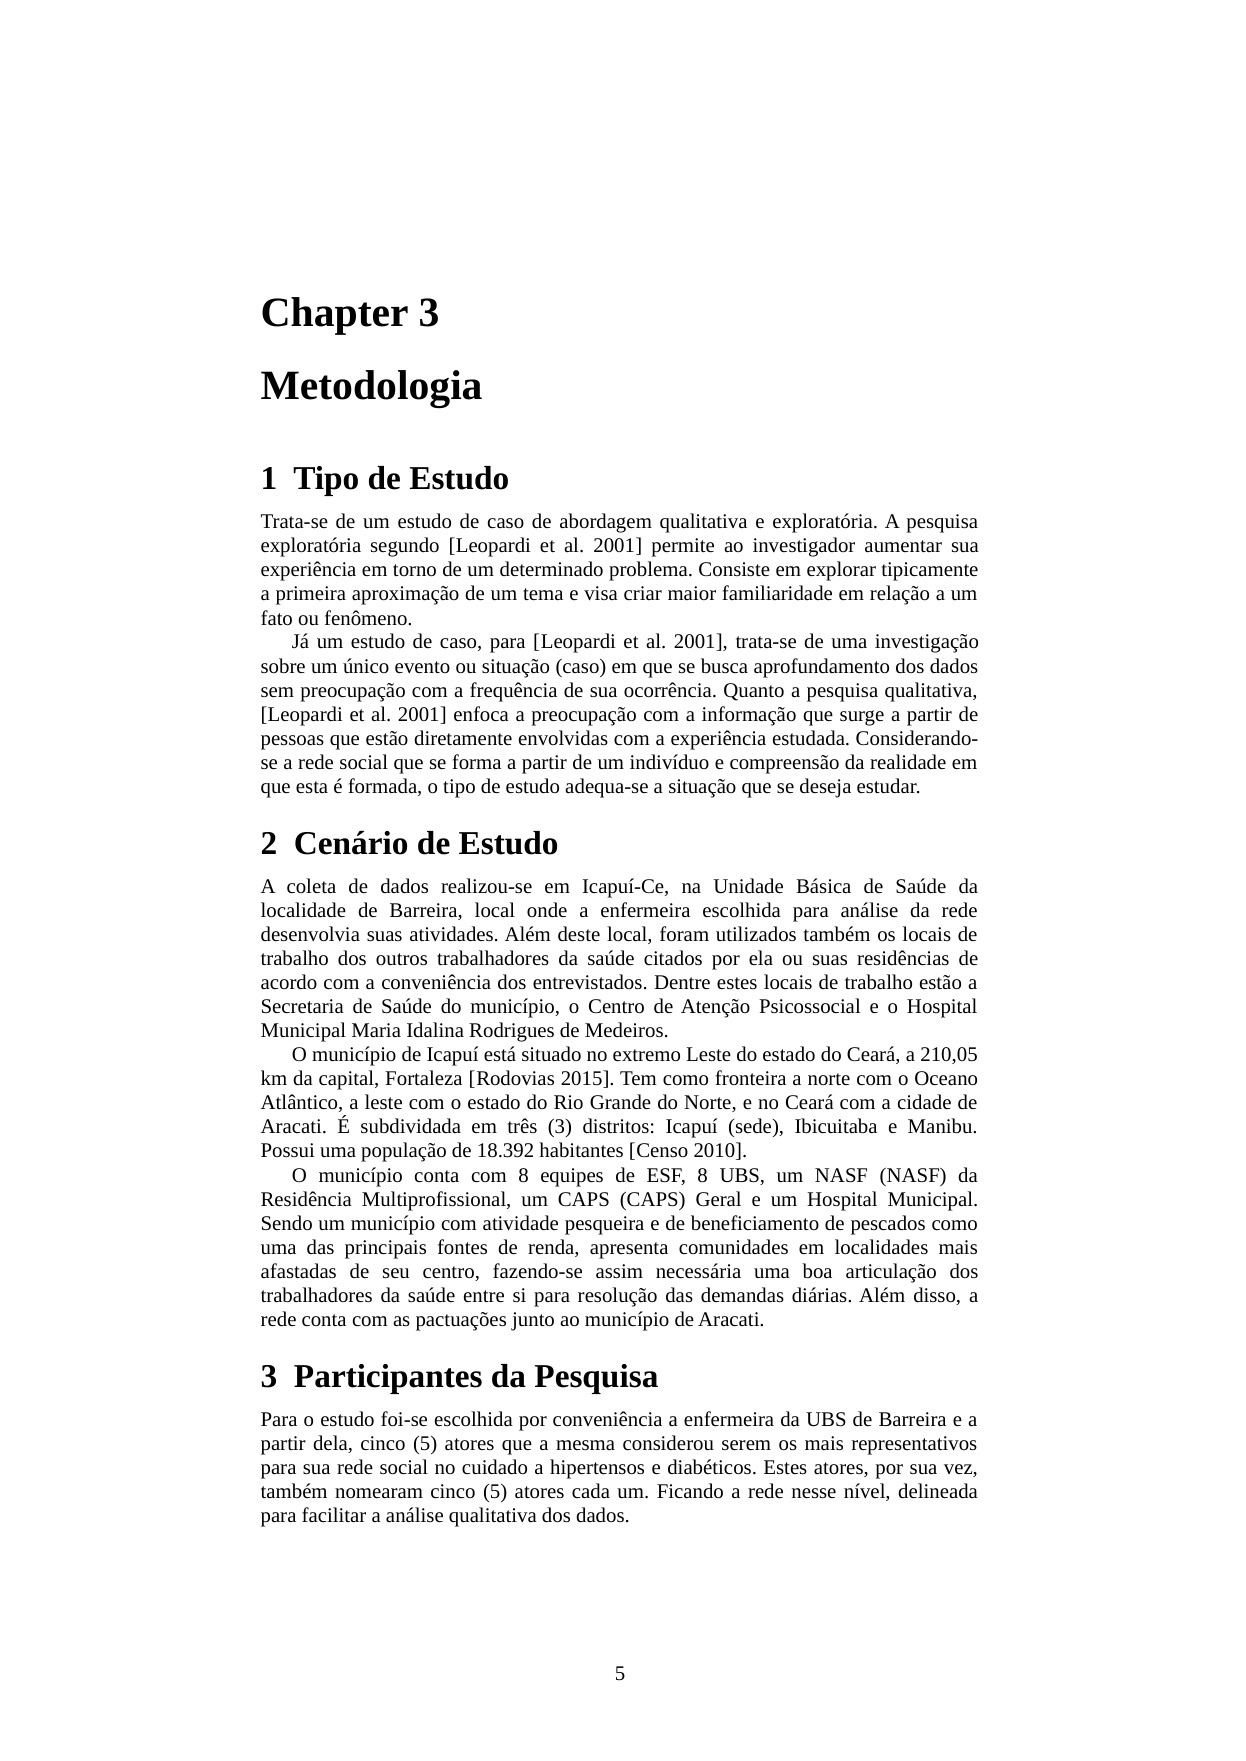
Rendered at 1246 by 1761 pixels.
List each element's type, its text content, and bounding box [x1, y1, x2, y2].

subtitle 1 Tipo de Estudo [260, 458, 979, 497]
text O município conta com 8 equipes de ESF, 8 UBS, um NASF (NASF) da Residência Multiprofissional, um CAPS (CAPS) Geral e um Hospital Municipal. Sendo um município com atividade pesqueira e de beneficiamento de pescados como uma das principais fontes de renda, apresenta comunidades em localidades mais afastadas de seu centro, fazendo-se assim necessária uma boa articulação dos trabalhadores da saúde entre si para resolução das demandas diárias. Além disso, a rede conta com as pactuações junto ao município de Aracati. [260, 1162, 979, 1331]
subtitle 2 Cenário de Estudo [260, 823, 979, 861]
text Chapter 3 [260, 287, 979, 335]
text Trata-se de um estudo de caso de abordagem qualitativa e exploratória. A pesquisa exploratória segundo [Leopardi et al. 2001] permite ao investigador aumentar sua experiência em torno de um determinado problema. Consiste em explorar tipicamente a primeira aproximação de um tema e visa criar maior familiaridade em relação a um fato ou fenômeno. [260, 509, 979, 629]
text Já um estudo de caso, para [Leopardi et al. 2001], trata-se de uma investigação sobre um único evento ou situação (caso) em que se busca aprofundamento dos dados sem preocupação com a frequência de sua ocorrência. Quanto a pesquisa qualitativa, [Leopardi et al. 2001] enfoca a preocupação com a informação que surge a partir de pessoas que estão diretamente envolvidas com a experiência estudada. Considerando-se a rede social que se forma a partir de um indivíduo e compreensão da realidade em que esta é formada, o tipo de estudo adequa-se a situação que se deseja estudar. [260, 629, 979, 798]
text Para o estudo foi-se escolhida por conveniência a enfermeira da UBS de Barreira e a partir dela, cinco (5) atores que a mesma considerou serem os mais representativos para sua rede social no cuidado a hipertensos e diabéticos. Estes atores, por sua vez, também nomearam cinco (5) atores cada um. Ficando a rede nesse nível, delineada para facilitar a análise qualitativa dos dados. [260, 1407, 979, 1527]
text O município de Icapuí está situado no extremo Leste do estado do Ceará, a 210,05 km da capital, Fortaleza [Rodovias 2015]. Tem como fronteira a norte com o Oceano Atlântico, a leste com o estado do Rio Grande do Norte, e no Ceará com a cidade de Aracati. É subdividada em três (3) distritos: Icapuí (sede), Ibicuitaba e Manibu. Possui uma população de 18.392 habitantes [Censo 2010]. [260, 1042, 979, 1162]
subtitle Metodologia [260, 360, 979, 408]
text A coleta de dados realizou-se em Icapuí-Ce, na Unidade Básica de Saúde da localidade de Barreira, local onde a enfermeira escolhida para análise da rede desenvolvia suas atividades. Além deste local, foram utilizados também os locais de trabalho dos outros trabalhadores da saúde citados por ela ou suas residências de acordo com a conveniência dos entrevistados. Dentre estes locais de trabalho estão a Secretaria de Saúde do município, o Centro de Atenção Psicossocial e o Hospital Municipal Maria Idalina Rodrigues de Medeiros. [260, 874, 979, 1042]
subtitle 3 Participantes da Pesquisa [260, 1356, 979, 1394]
